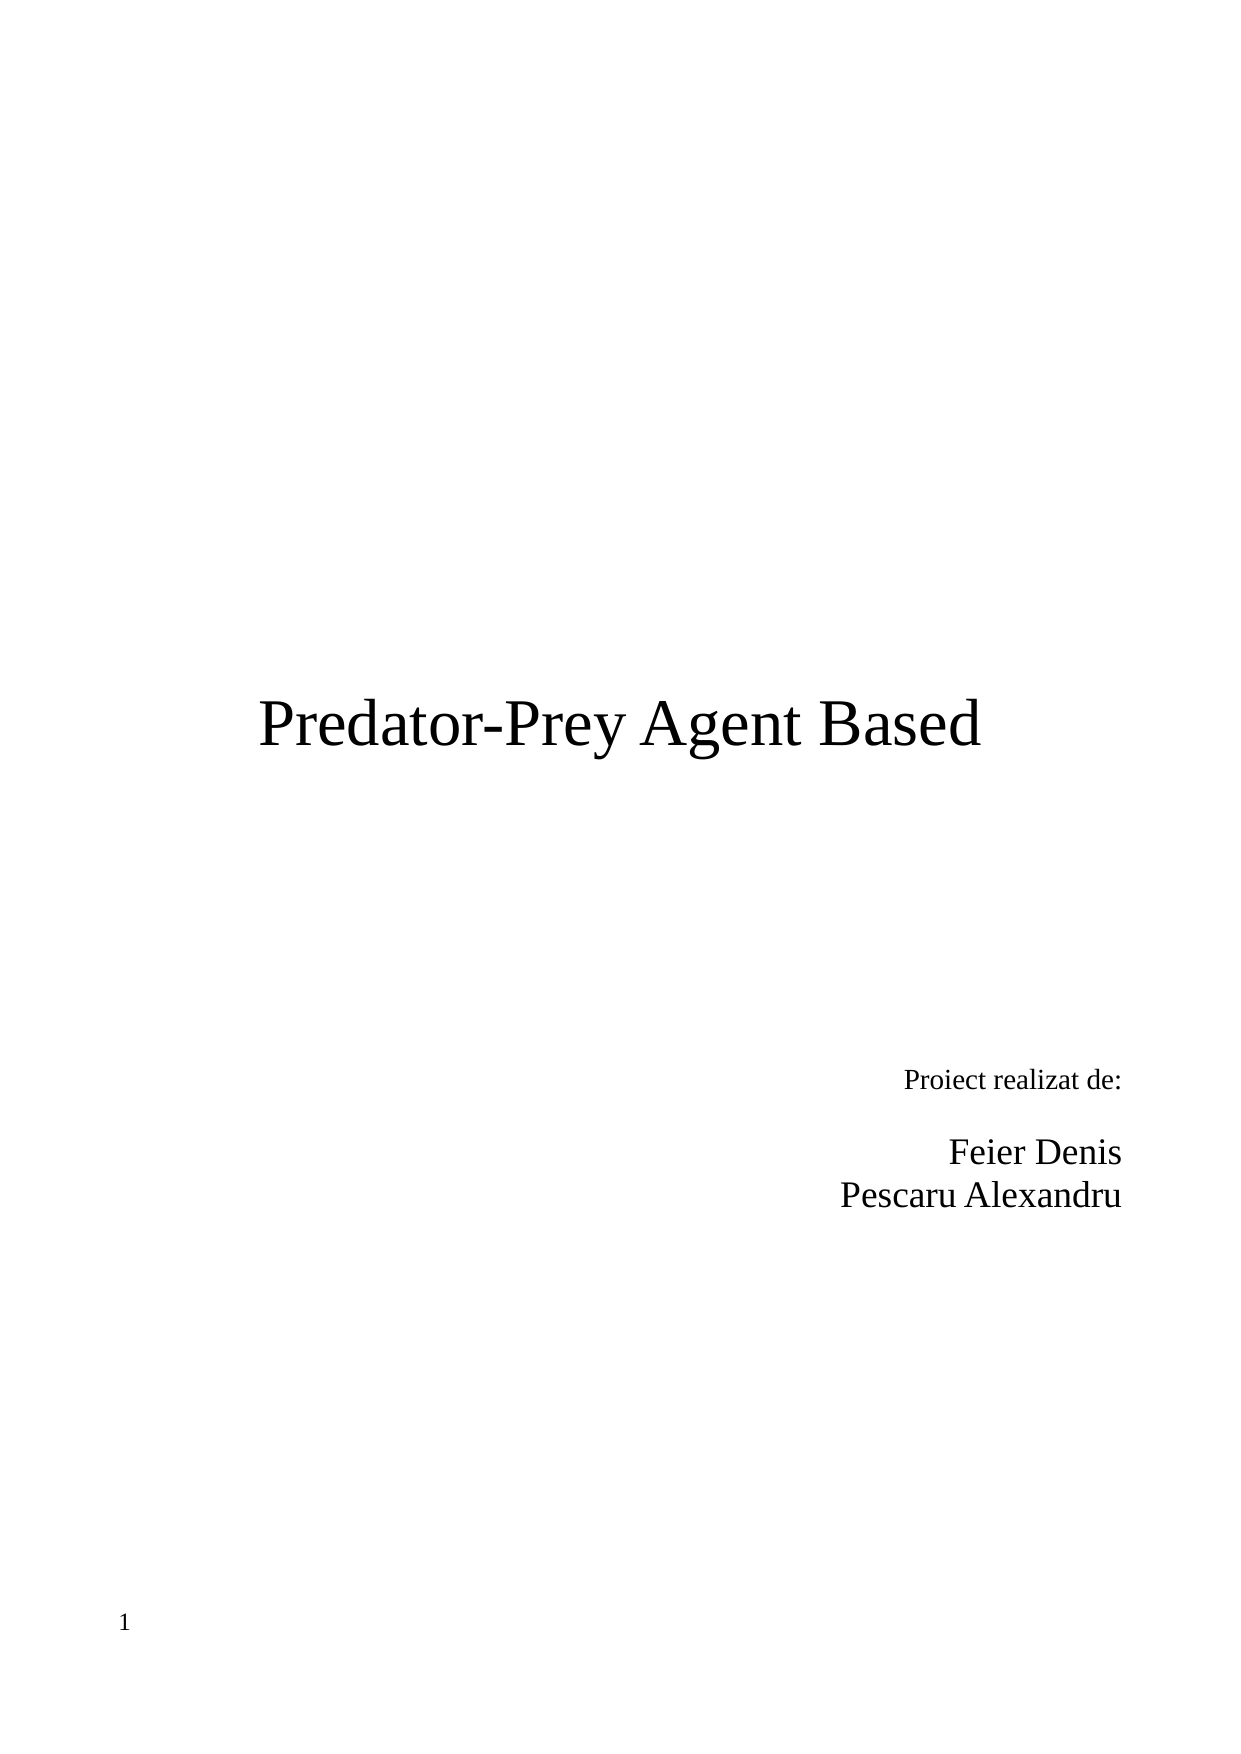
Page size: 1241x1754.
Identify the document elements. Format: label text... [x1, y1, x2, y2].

text Proiect realizat de: [118, 1062, 1122, 1096]
text Feier Denis [118, 1129, 1122, 1172]
text Predator-Prey Agent Based [118, 683, 1122, 760]
text Pescaru Alexandru [118, 1172, 1122, 1215]
